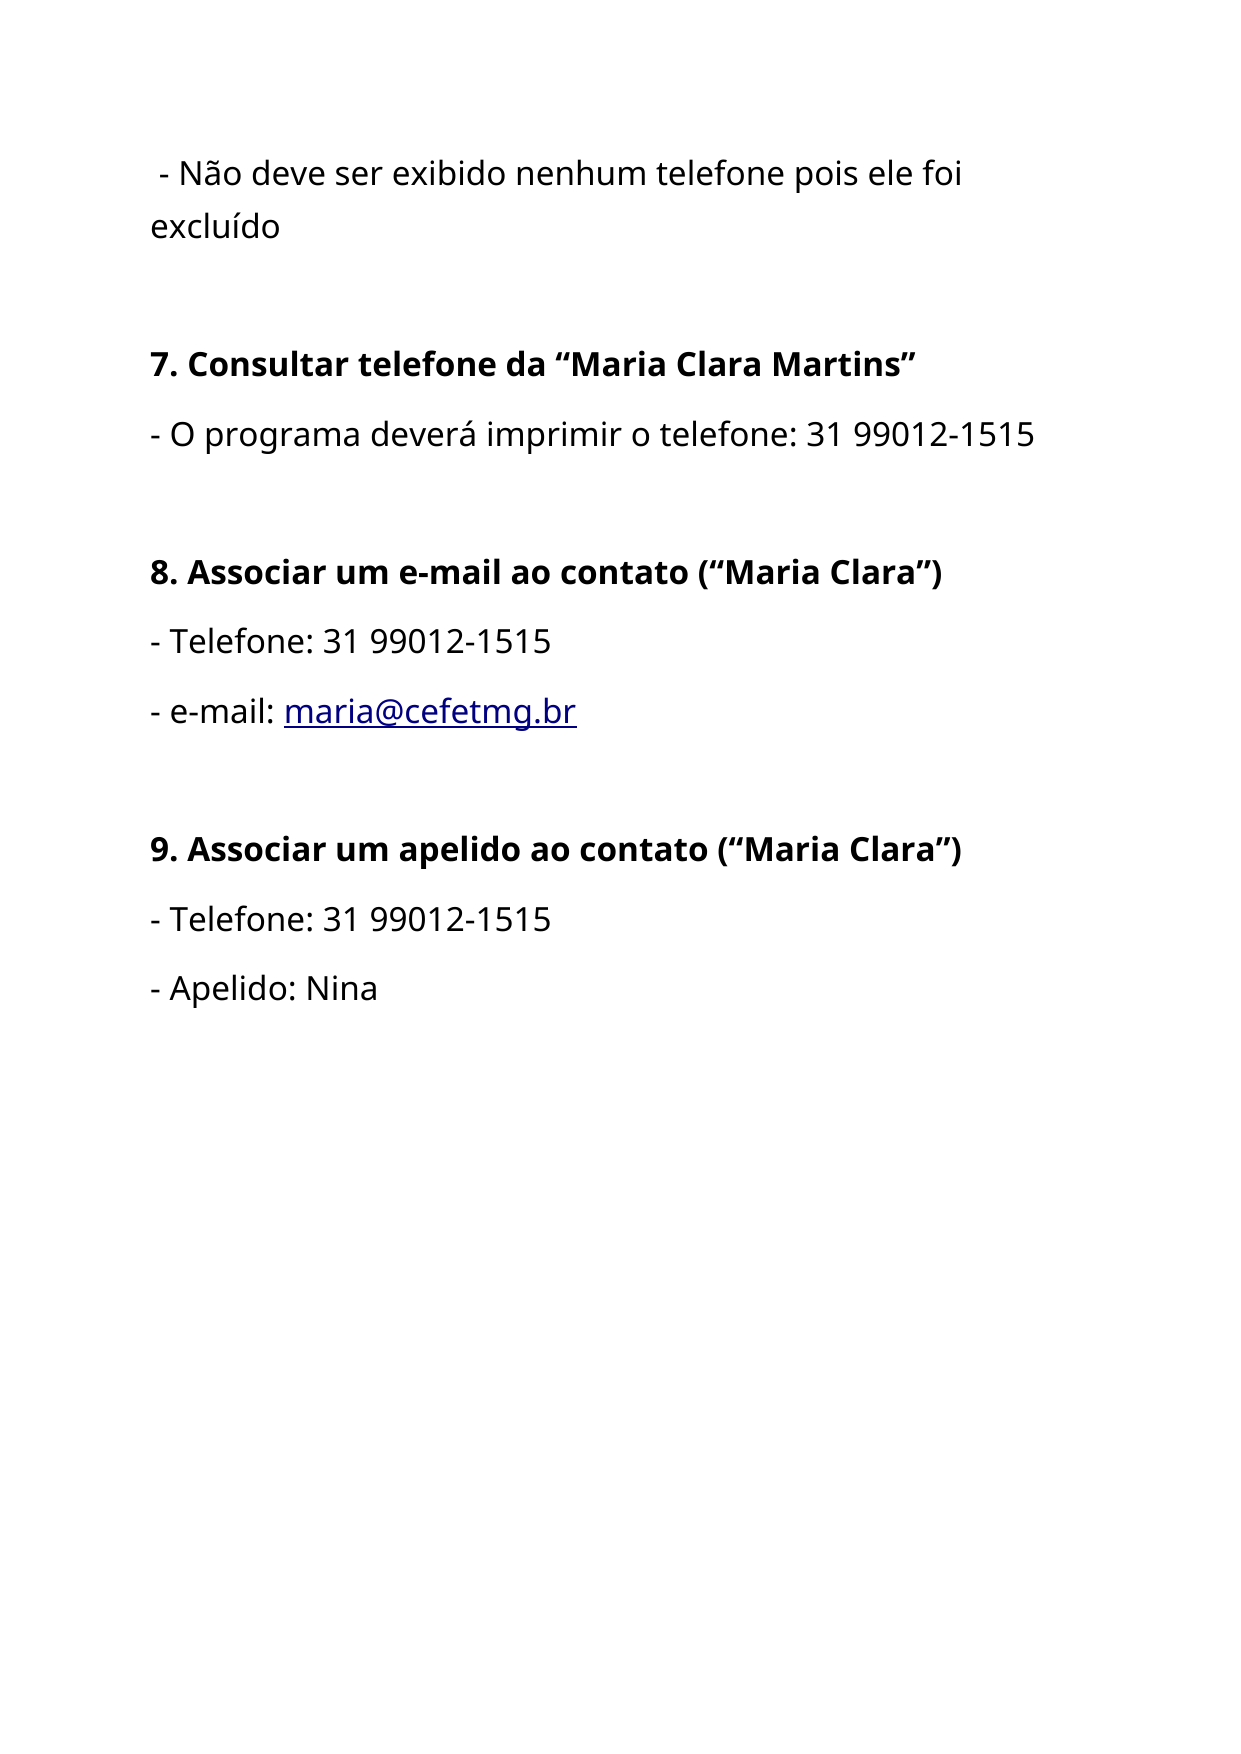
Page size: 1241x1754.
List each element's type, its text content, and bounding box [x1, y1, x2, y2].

text - O programa deverá imprimir o telefone: 31 99012-1515 [150, 410, 1090, 456]
text - Não deve ser exibido nenhum telefone pois ele foi excluído [150, 150, 1090, 248]
text - Telefone: 31 99012-1515 [150, 895, 1090, 941]
text - Apelido: Nina [150, 964, 1090, 1010]
text 9. Associar um apelido ao contato (“Maria Clara”) [150, 826, 1090, 871]
text - e-mail: maria@cefetmg.br [150, 687, 1090, 733]
text 7. Consultar telefone da “Maria Clara Martins” [150, 341, 1090, 387]
text - Telefone: 31 99012-1515 [150, 618, 1090, 664]
text 8. Associar um e-mail ao contato (“Maria Clara”) [150, 549, 1090, 594]
